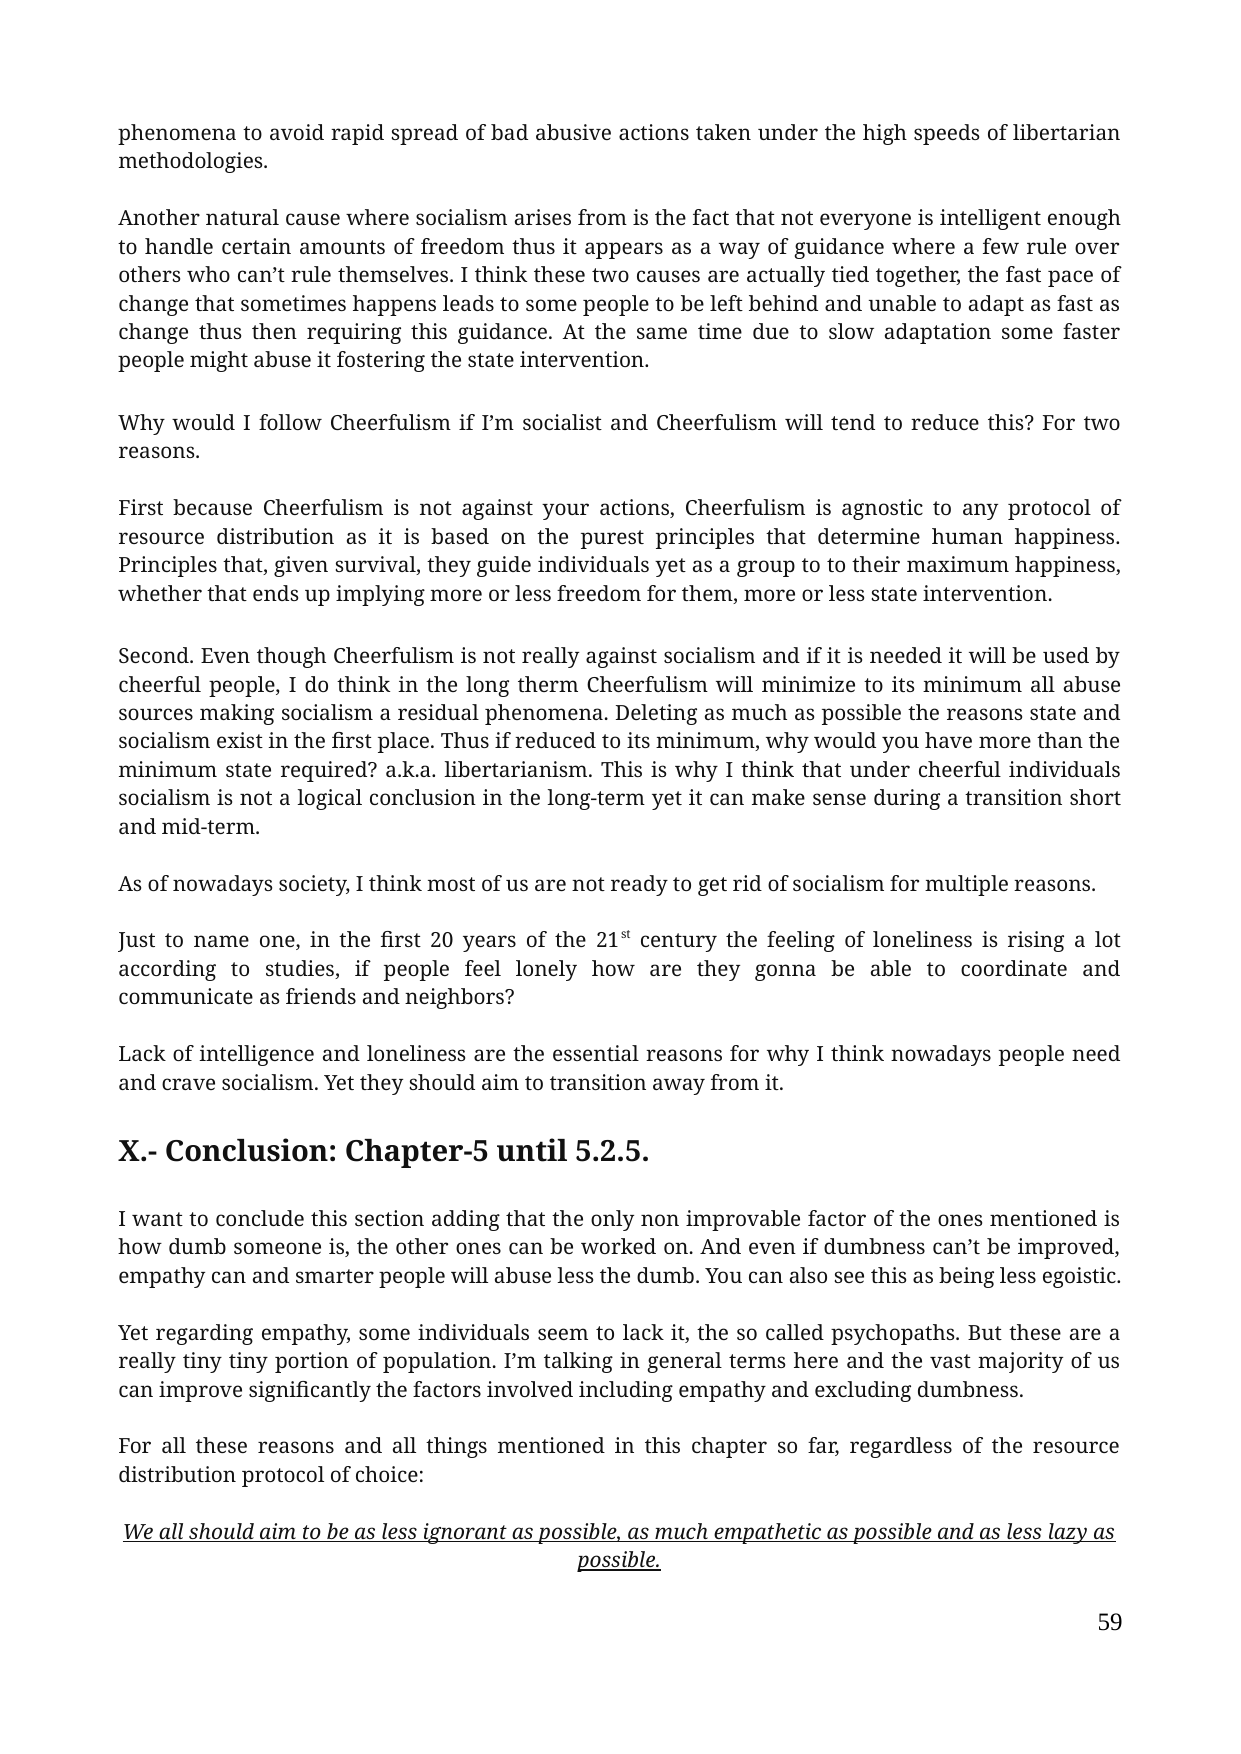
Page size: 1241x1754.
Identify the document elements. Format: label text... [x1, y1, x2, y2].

text Another natural cause where socialism arises from is the fact that not everyone is intelligent enough to handle certain amounts of freedom thus it appears as a way of guidance where a few rule over others who can’t rule themselves. I think these two causes are actually tied together, the fast pace of change that sometimes happens leads to some people to be left behind and unable to adapt as fast as change thus then requiring this guidance. At the same time due to slow adaptation some faster people might abuse it fostering the state intervention. [118, 203, 1122, 374]
text First because Cheerfulism is not against your actions, Cheerfulism is agnostic to any protocol of resource distribution as it is based on the purest principles that determine human happiness. Principles that, given survival, they guide individuals yet as a group to to their maximum happiness, whether that ends up implying more or less freedom for them, more or less state intervention. [118, 493, 1122, 607]
text I want to conclude this section adding that the only non improvable factor of the ones mentioned is how dumb someone is, the other ones can be worked on. And even if dumbness can’t be improved, empathy can and smarter people will abuse less the dumb. You can also see this as being less egoistic. [118, 1204, 1122, 1289]
text Yet regarding empathy, some individuals seem to lack it, the so called psychopaths. But these are a really tiny tiny portion of population. I’m talking in general terms here and the vast majority of us can improve significantly the factors involved including empathy and excluding dumbness. [118, 1318, 1122, 1403]
text X.- Conclusion: Chapter-5 until 5.2.5. [118, 1130, 1122, 1170]
text Lack of intelligence and loneliness are the essential reasons for why I think nowadays people need and crave socialism. Yet they should aim to transition away from it. [118, 1039, 1122, 1096]
text For all these reasons and all things mentioned in this chapter so far, regardless of the resource distribution protocol of choice: [118, 1432, 1122, 1488]
text Why would I follow Cheerfulism if I’m socialist and Cheerfulism will tend to reduce this? For two reasons. [118, 408, 1122, 465]
text As of nowadays society, I think most of us are not ready to get rid of socialism for multiple reasons. [118, 869, 1122, 897]
text phenomena to avoid rapid spread of bad abusive actions taken under the high speeds of libertarian methodologies. [118, 118, 1122, 175]
text We all should aim to be as less ignorant as possible, as much empathetic as possible and as less lazy as possible. [118, 1517, 1122, 1574]
text Just to name one, in the first 20 years of the 21st century the feeling of loneliness is rising a lot according to studies, if people feel lonely how are they gonna be able to coordinate and communicate as friends and neighbors? [118, 926, 1122, 1011]
text Second. Even though Cheerfulism is not really against socialism and if it is needed it will be used by cheerful people, I do think in the long therm Cheerfulism will minimize to its minimum all abuse sources making socialism a residual phenomena. Deleting as much as possible the reasons state and socialism exist in the first place. Thus if reduced to its minimum, why would you have more than the minimum state required? a.k.a. libertarianism. This is why I think that under cheerful individuals socialism is not a logical conclusion in the long-term yet it can make sense during a transition short and mid-term. [118, 641, 1122, 840]
